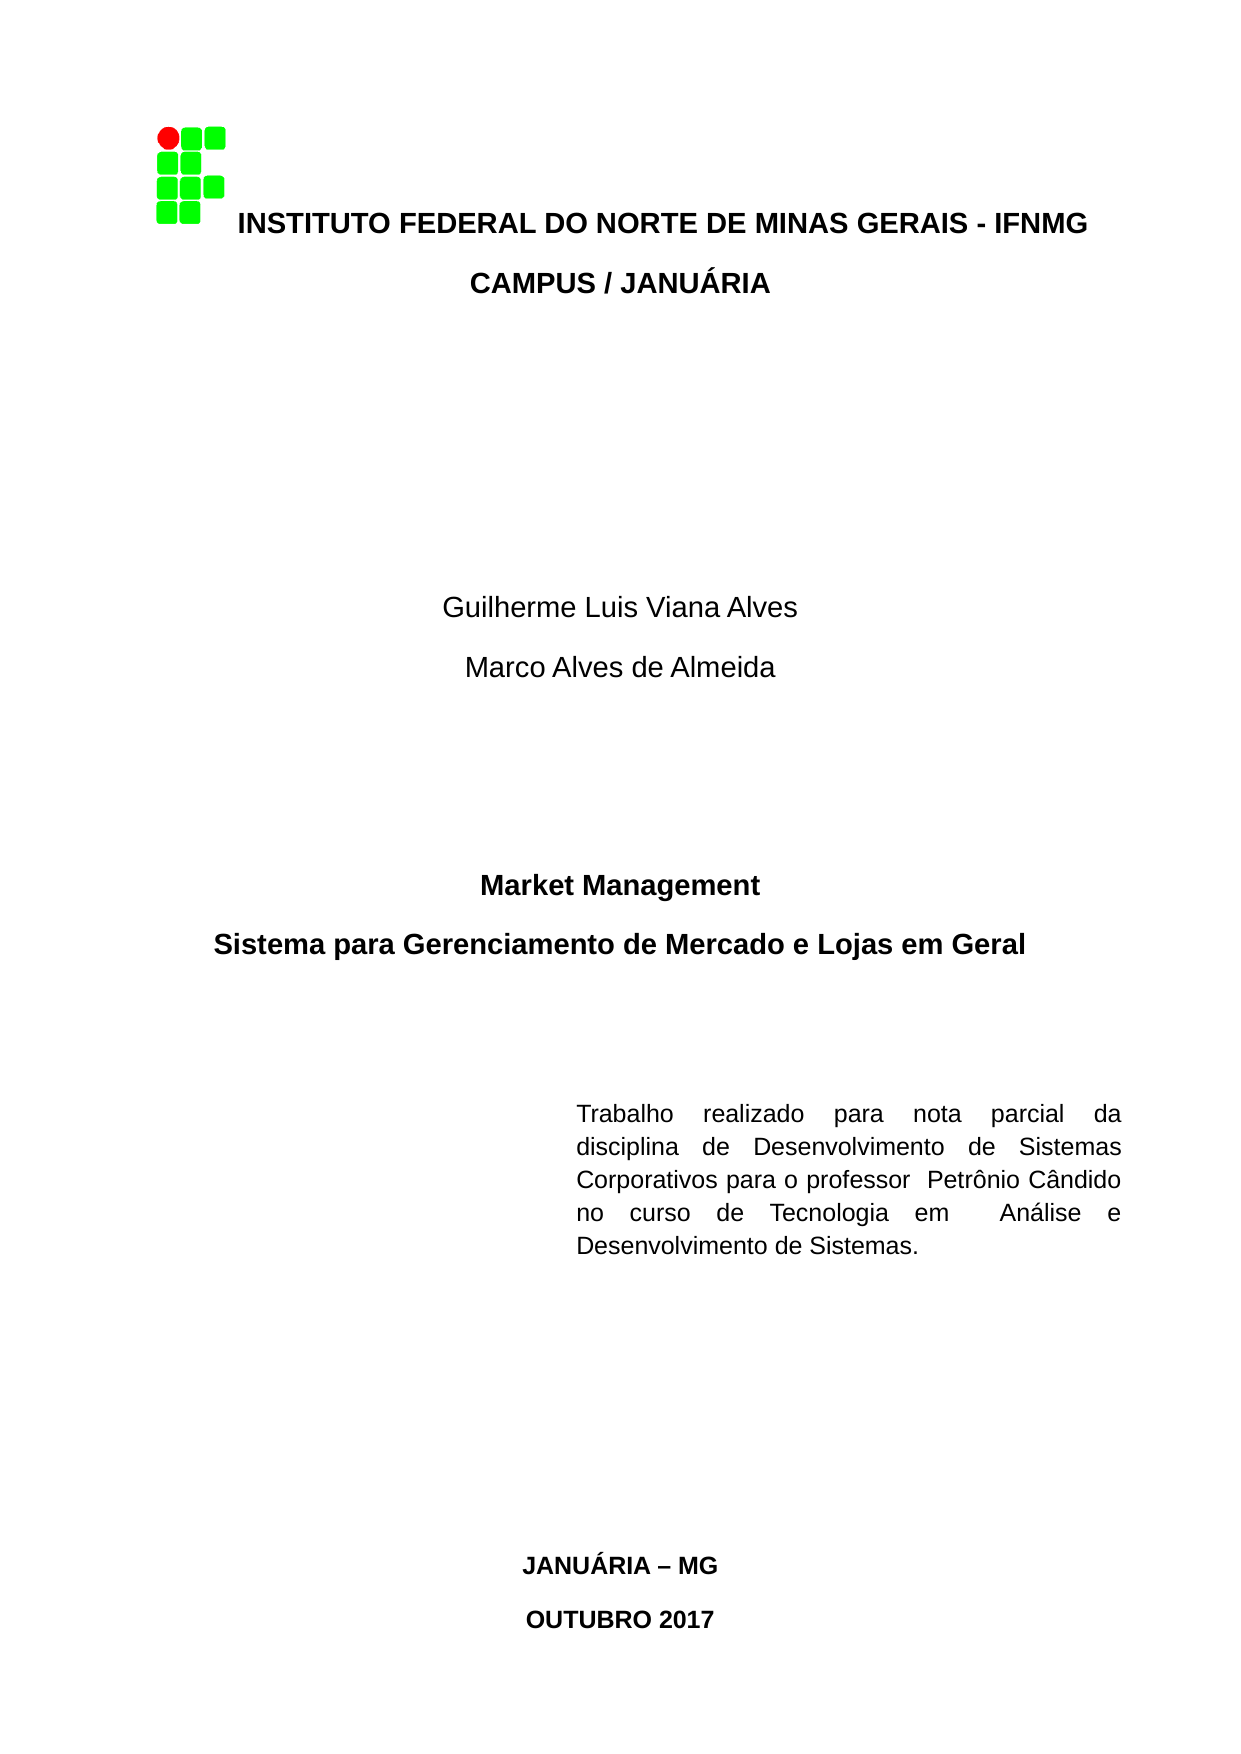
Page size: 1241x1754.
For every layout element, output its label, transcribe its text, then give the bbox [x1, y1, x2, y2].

text CAMPUS / JANUÁRIA [118, 266, 1122, 299]
text Sistema para Gerenciamento de Mercado e Lojas em Geral [118, 927, 1122, 961]
text Marco Alves de Almeida [118, 649, 1122, 683]
text OUTUBRO 2017 [118, 1605, 1122, 1634]
text Trabalho realizado para nota parcial da disciplina de Desenvolvimento de Sistemas Corporativos para o professor Petrônio Cândido no curso de Tecnologia em Análise e Desenvolvimento de Sistemas. [576, 1099, 1122, 1260]
text INSTITUTO FEDERAL DO NORTE DE MINAS GERAIS - IFNMG [118, 118, 1122, 240]
text Guilherme Luis Viana Alves [118, 590, 1122, 624]
text Market Management [118, 868, 1122, 902]
text JANUÁRIA – MG [118, 1551, 1122, 1580]
